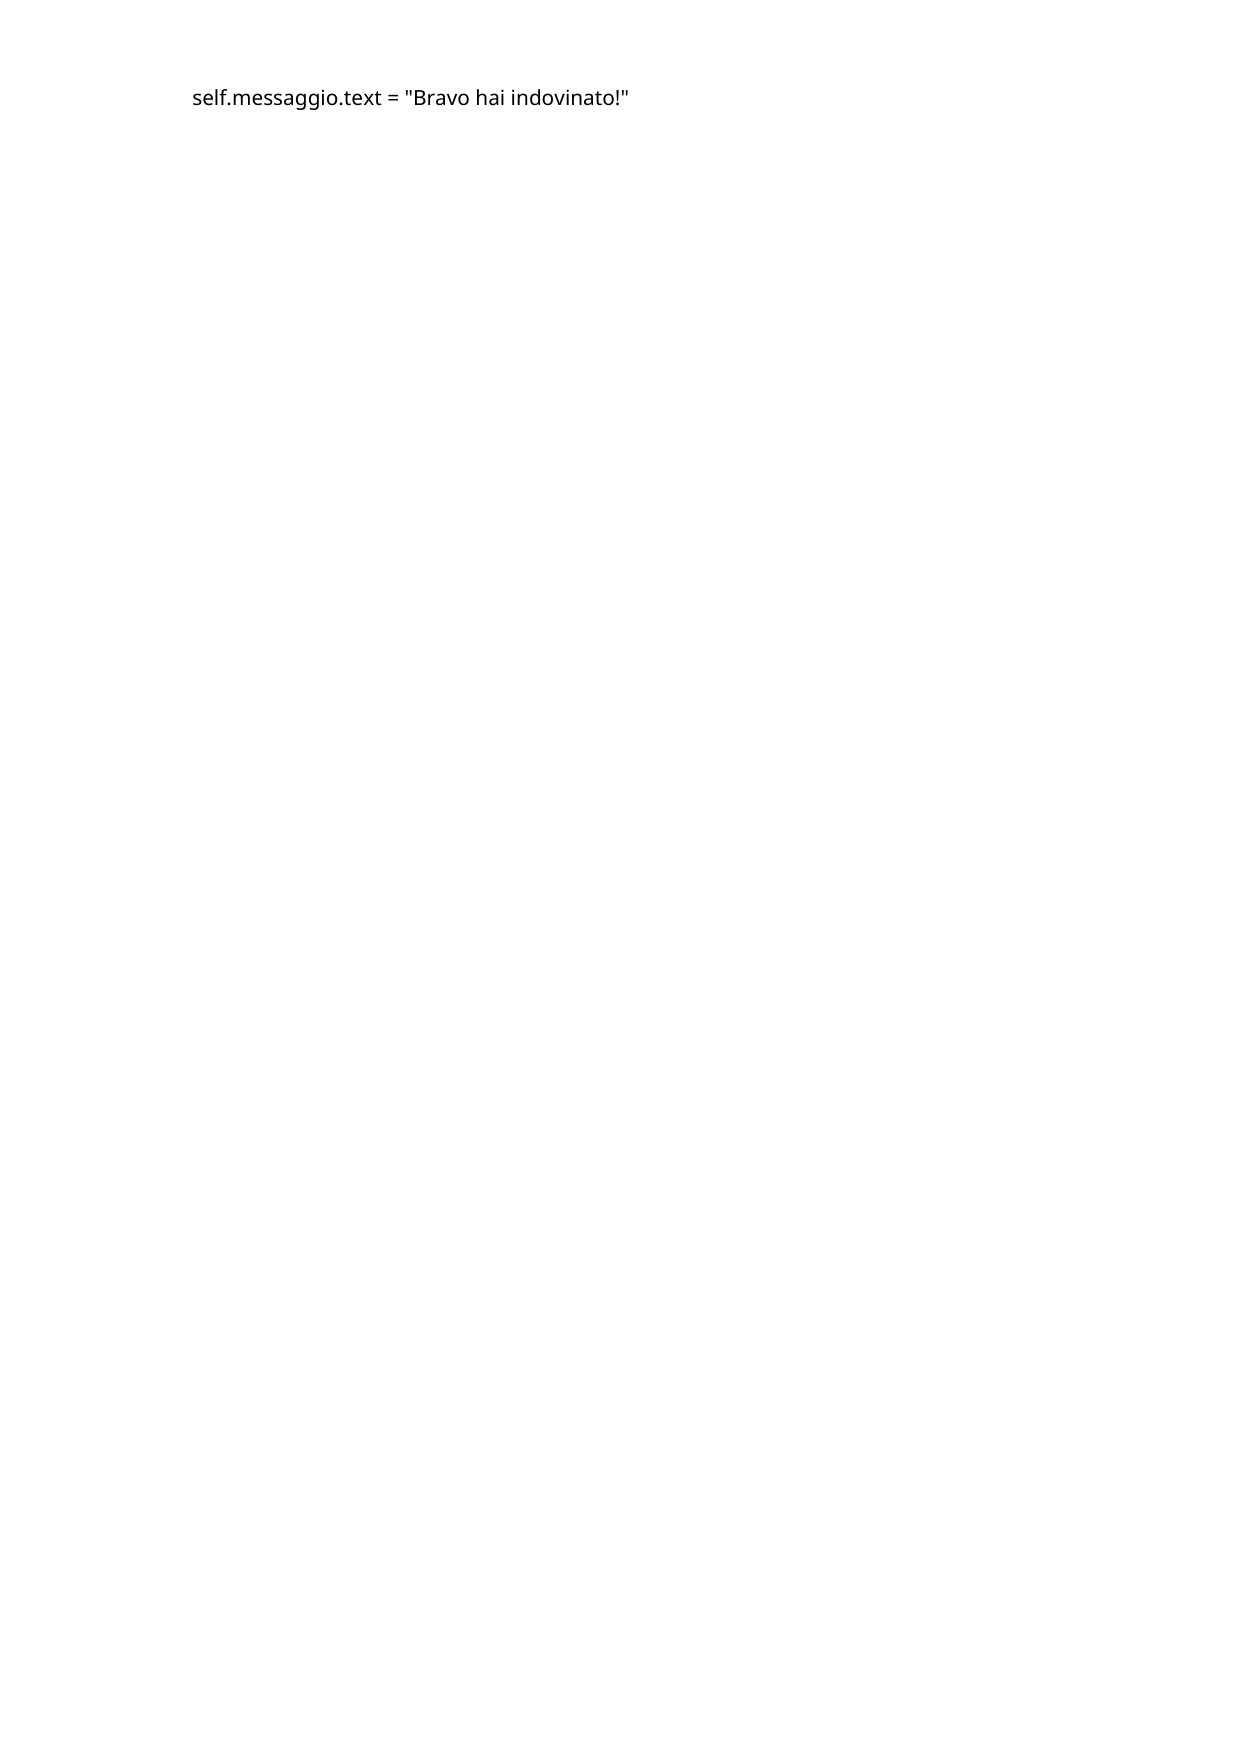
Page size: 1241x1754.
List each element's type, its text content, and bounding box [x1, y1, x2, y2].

list self.messaggio.text = "Bravo hai indovinato!" [162, 83, 1181, 111]
